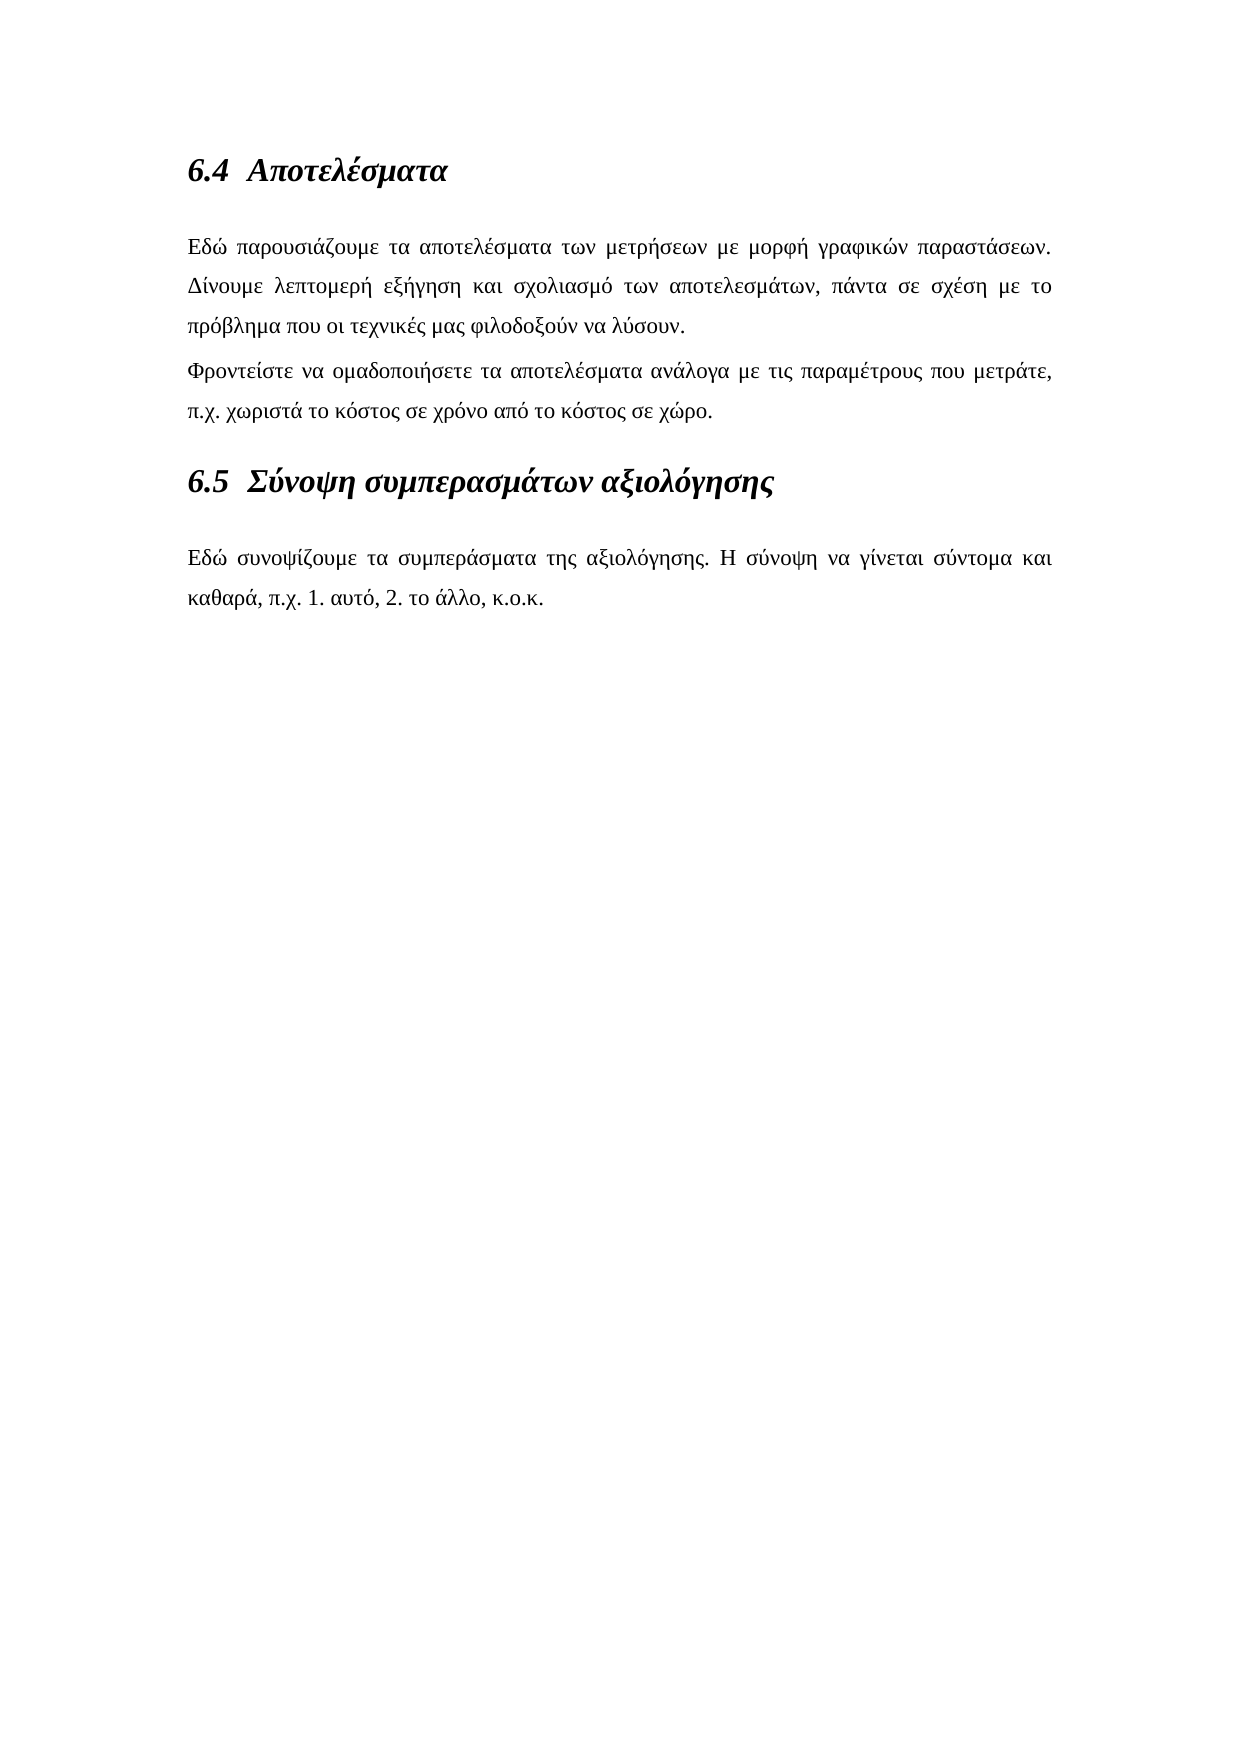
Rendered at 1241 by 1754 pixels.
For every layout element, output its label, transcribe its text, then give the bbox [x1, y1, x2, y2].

subtitle Αποτελέσματα [187, 150, 1058, 188]
text Εδώ παρουσιάζουμε τα αποτελέσματα των μετρήσεων με μορφή γραφικών παραστάσεων. Δίνουμε λεπτομερή εξήγηση και σχολιασμό των αποτελεσμάτων, πάντα σε σχέση με το πρόβλημα που οι τεχνικές μας φιλοδοξούν να λύσουν. [187, 233, 1053, 338]
text Φροντείστε να ομαδοποιήσετε τα αποτελέσματα ανάλογα με τις παραμέτρους που μετράτε, π.χ. χωριστά το κόστος σε χρόνο από το κόστος σε χώρο. [187, 358, 1053, 423]
text Εδώ συνοψίζουμε τα συμπεράσματα της αξιολόγησης. Η σύνοψη να γίνεται σύντομα και καθαρά, π.χ. 1. αυτό, 2. το άλλο, κ.ο.κ. [187, 544, 1053, 610]
subtitle Σύνοψη συμπερασμάτων αξιολόγησης [187, 462, 1058, 500]
